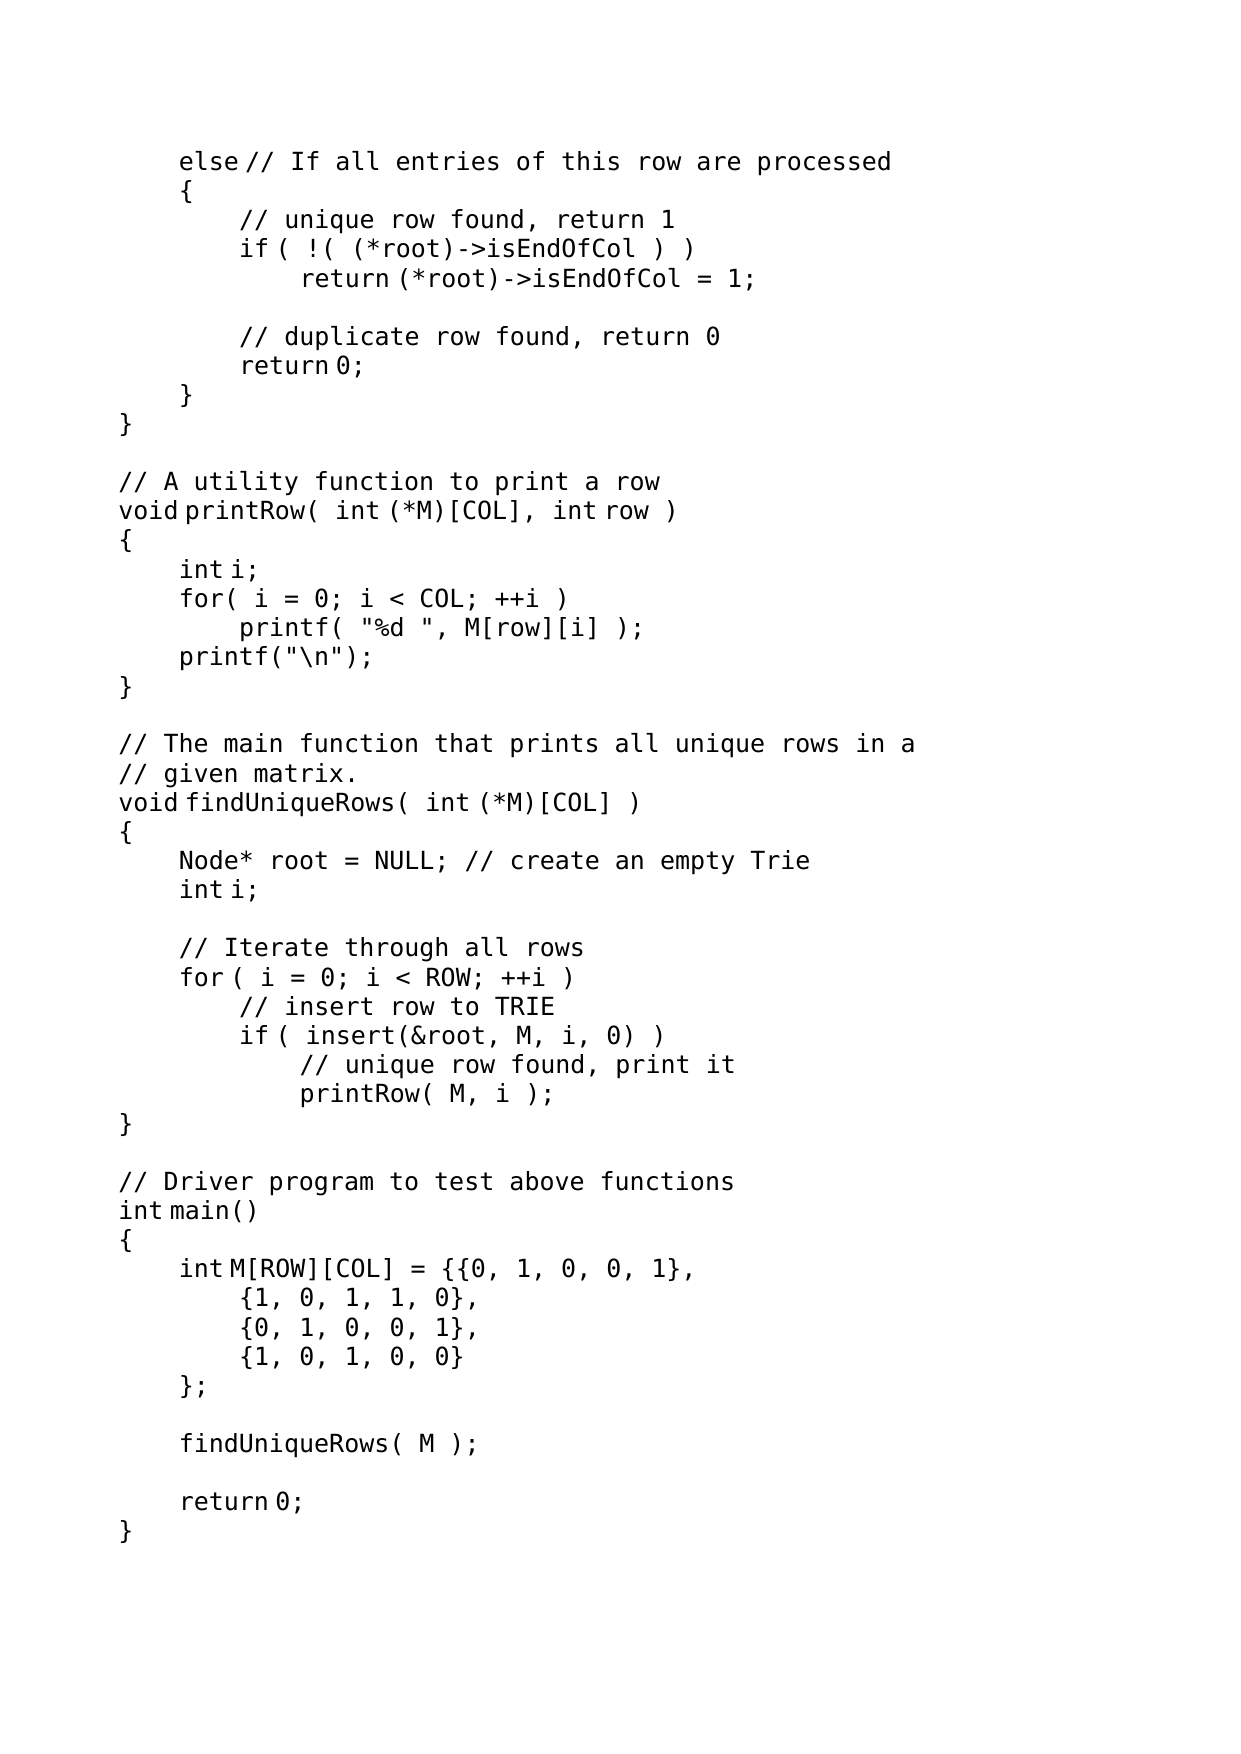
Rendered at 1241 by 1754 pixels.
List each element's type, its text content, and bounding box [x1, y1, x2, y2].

text for ( i = 0; i < ROW; ++i ) [118, 963, 1122, 992]
text {0, 1, 0, 0, 1}, [118, 1313, 1122, 1342]
text { [118, 176, 1122, 205]
text void printRow( int (*M)[COL], int row ) [118, 496, 1122, 526]
text }; [118, 1371, 1122, 1400]
text else // If all entries of this row are processed [118, 147, 1122, 176]
text for( i = 0; i < COL; ++i ) [118, 584, 1122, 613]
text } [118, 1516, 1122, 1545]
text // The main function that prints all unique rows in a [118, 729, 1122, 759]
text int M[ROW][COL] = {{0, 1, 0, 0, 1}, [118, 1254, 1122, 1283]
text printRow( M, i ); [118, 1079, 1122, 1109]
text { [118, 526, 1122, 555]
text void findUniqueRows( int (*M)[COL] ) [118, 788, 1122, 817]
text // unique row found, print it [118, 1050, 1122, 1079]
text // A utility function to print a row [118, 467, 1122, 496]
text int i; [118, 876, 1122, 905]
text // given matrix. [118, 759, 1122, 788]
text // duplicate row found, return 0 [118, 322, 1122, 351]
text } [118, 1109, 1122, 1138]
text {1, 0, 1, 1, 0}, [118, 1283, 1122, 1313]
text int main() [118, 1196, 1122, 1225]
text Node* root = NULL; // create an empty Trie [118, 846, 1122, 876]
text return 0; [118, 1487, 1122, 1516]
text { [118, 1225, 1122, 1254]
text {1, 0, 1, 0, 0} [118, 1342, 1122, 1371]
text int i; [118, 555, 1122, 584]
text // Driver program to test above functions [118, 1167, 1122, 1196]
text } [118, 409, 1122, 438]
text return 0; [118, 351, 1122, 380]
text // insert row to TRIE [118, 992, 1122, 1021]
text findUniqueRows( M ); [118, 1429, 1122, 1458]
text // unique row found, return 1 [118, 205, 1122, 234]
text printf("\n"); [118, 642, 1122, 672]
text } [118, 672, 1122, 701]
text if ( insert(&root, M, i, 0) ) [118, 1021, 1122, 1050]
text // Iterate through all rows [118, 933, 1122, 963]
text printf( "%d ", M[row][i] ); [118, 613, 1122, 642]
text } [118, 380, 1122, 409]
text if ( !( (*root)->isEndOfCol ) ) [118, 234, 1122, 264]
text return (*root)->isEndOfCol = 1; [118, 264, 1122, 293]
text { [118, 817, 1122, 846]
